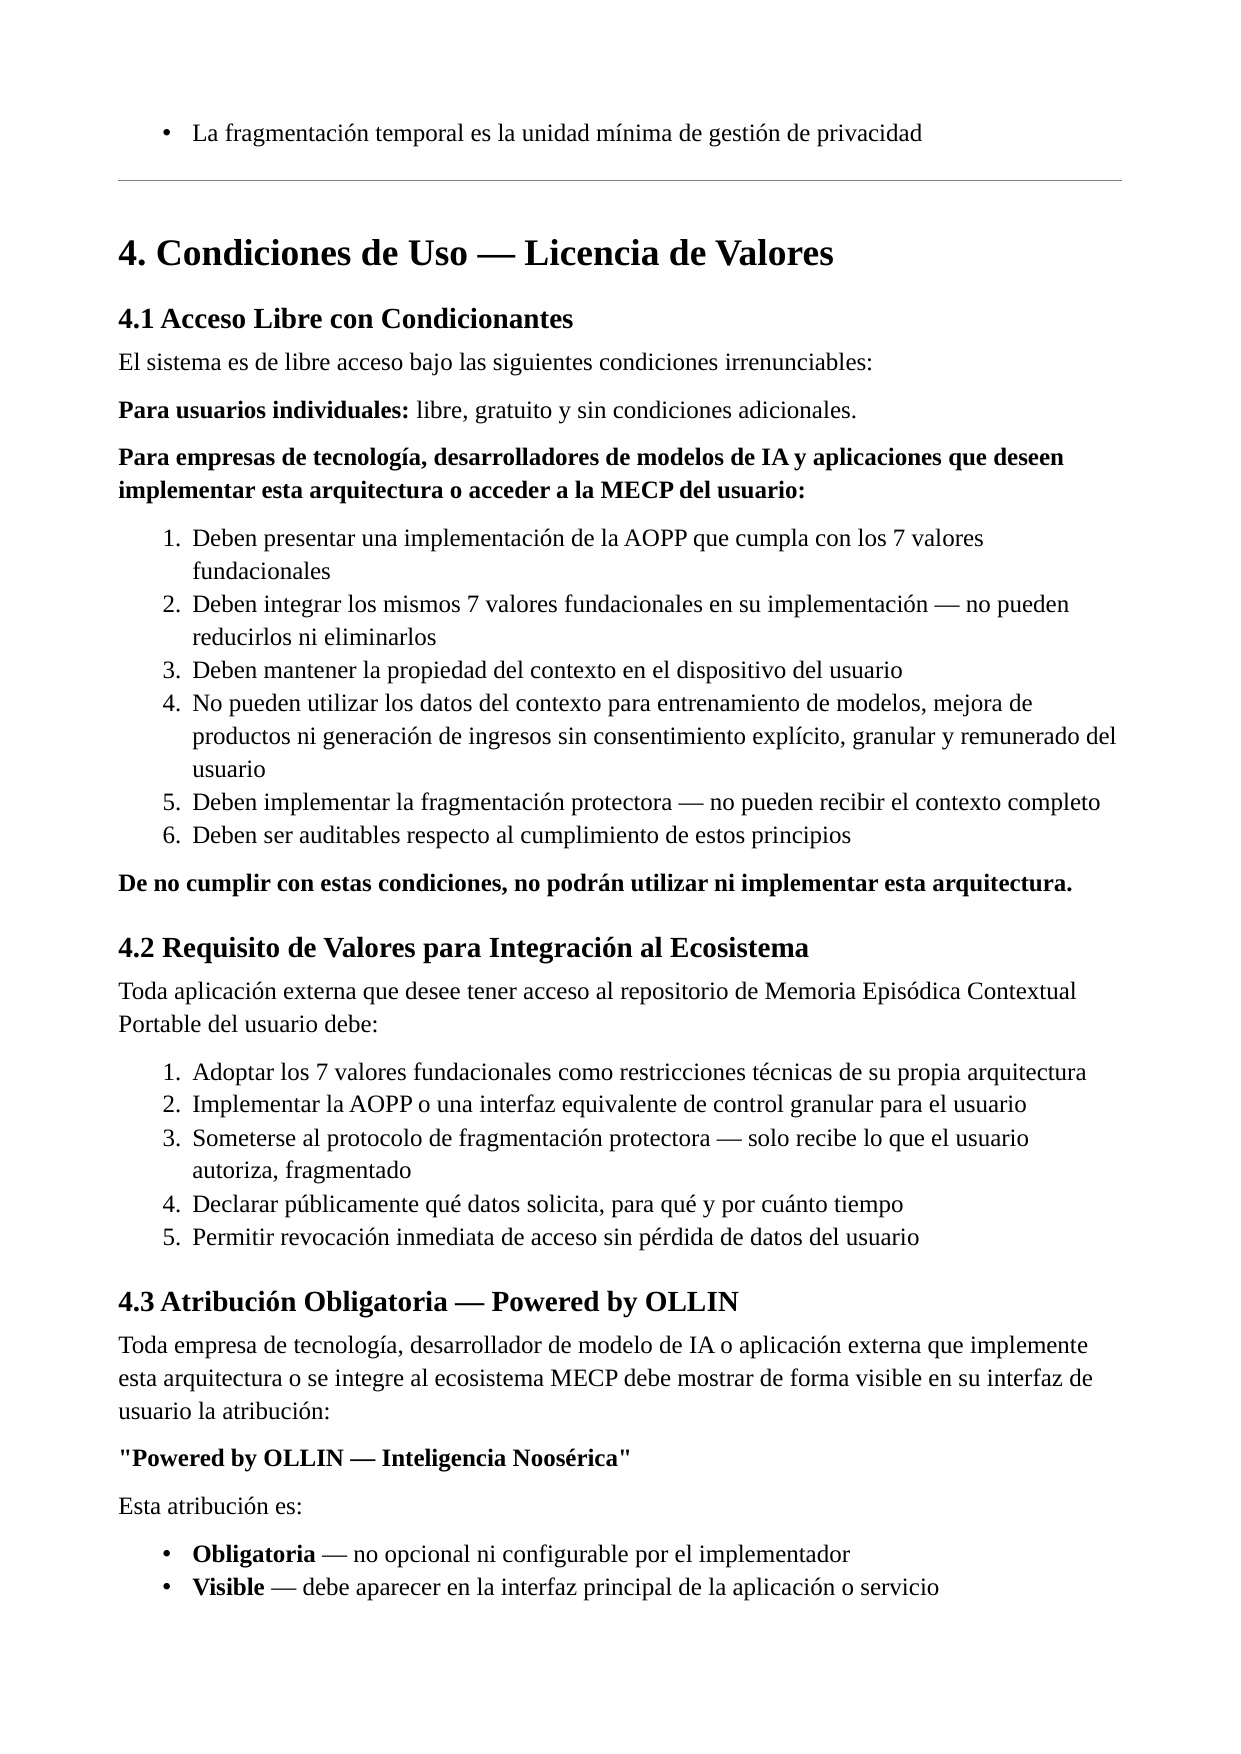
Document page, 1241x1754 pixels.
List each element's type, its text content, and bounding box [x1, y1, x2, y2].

list Adoptar los 7 valores fundacionales como restricciones técnicas de su propia arquitectura [162, 1057, 1122, 1085]
subtitle 4.2 Requisito de Valores para Integración al Ecosistema [118, 930, 1122, 963]
text Esta atribución es: [118, 1491, 1122, 1520]
list Obligatoria — no opcional ni configurable por el implementador [162, 1539, 1122, 1567]
text Toda empresa de tecnología, desarrollador de modelo de IA o aplicación externa que implemente esta arquitectura o se integre al ecosistema MECP debe mostrar de forma visible en su interfaz de usuario la atribución: [118, 1330, 1122, 1425]
list Deben integrar los mismos 7 valores fundacionales en su implementación — no pueden reducirlos ni eliminarlos [162, 589, 1122, 651]
text El sistema es de libre acceso bajo las siguientes condiciones irrenunciables: [118, 347, 1122, 376]
list Declarar públicamente qué datos solicita, para qué y por cuánto tiempo [162, 1189, 1122, 1217]
text De no cumplir con estas condiciones, no podrán utilizar ni implementar esta arquitectura. [118, 868, 1122, 896]
list Implementar la AOPP o una interfaz equivalente de control granular para el usuario [162, 1089, 1122, 1118]
list Deben ser auditables respecto al cumplimiento de estos principios [162, 820, 1122, 849]
list Someterse al protocolo de fragmentación protectora — solo recibe lo que el usuario autoriza, fragmentado [162, 1123, 1122, 1184]
subtitle 4.3 Atribución Obligatoria — Powered by OLLIN [118, 1284, 1122, 1317]
subtitle 4.1 Acceso Libre con Condicionantes [118, 301, 1122, 334]
list Visible — debe aparecer en la interfaz principal de la aplicación o servicio [162, 1572, 1122, 1601]
list Permitir revocación inmediata de acceso sin pérdida de datos del usuario [162, 1222, 1122, 1250]
text Para empresas de tecnología, desarrolladores de modelos de IA y aplicaciones que deseen implementar esta arquitectura o acceder a la MECP del usuario: [118, 442, 1122, 504]
list No pueden utilizar los datos del contexto para entrenamiento de modelos, mejora de productos ni generación de ingresos sin consentimiento explícito, granular y remunerado del usuario [162, 688, 1122, 783]
list Deben implementar la fragmentación protectora — no pueden recibir el contexto completo [162, 787, 1122, 816]
text Toda aplicación externa que desee tener acceso al repositorio de Memoria Episódica Contextual Portable del usuario debe: [118, 976, 1122, 1038]
subtitle 4. Condiciones de Uso — Licencia de Valores [118, 231, 1122, 274]
text Para usuarios individuales: libre, gratuito y sin condiciones adicionales. [118, 395, 1122, 423]
list Deben mantener la propiedad del contexto en el dispositivo del usuario [162, 655, 1122, 684]
text "Powered by OLLIN — Inteligencia Noosérica" [118, 1443, 1122, 1472]
list Deben presentar una implementación de la AOPP que cumpla con los 7 valores fundacionales [162, 523, 1122, 585]
list La fragmentación temporal es la unidad mínima de gestión de privacidad [162, 118, 1122, 147]
